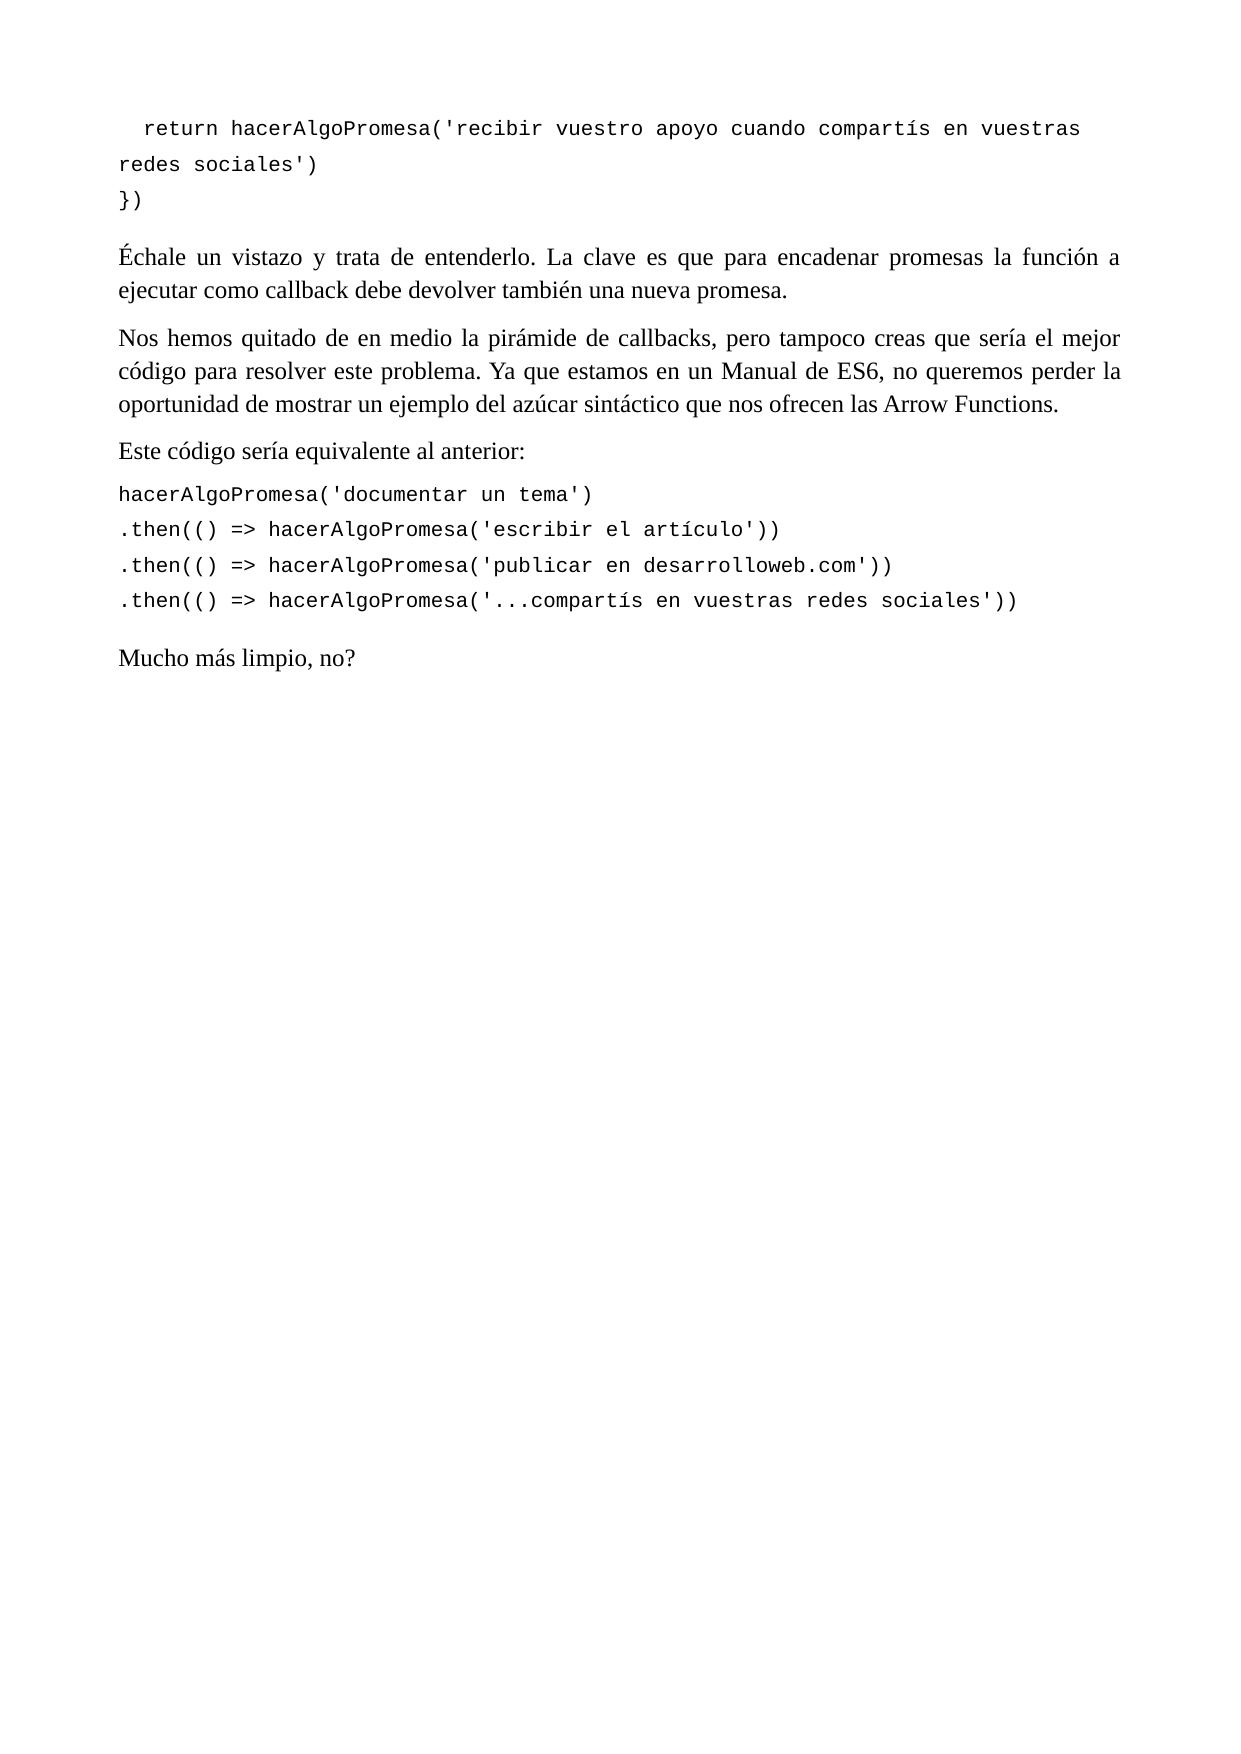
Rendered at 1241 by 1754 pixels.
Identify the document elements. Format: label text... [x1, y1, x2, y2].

text Mucho más limpio, no? [118, 643, 1122, 672]
text Échale un vistazo y trata de entenderlo. La clave es que para encadenar promesas la función a ejecutar como callback debe devolver también una nueva promesa. [118, 242, 1122, 304]
text return hacerAlgoPromesa('recibir vuestro apoyo cuando compartís en vuestras redes sociales') [118, 118, 1122, 177]
text .then(() => hacerAlgoPromesa('publicar en desarrolloweb.com')) [118, 555, 1122, 578]
text .then(() => hacerAlgoPromesa('escribir el artículo')) [118, 519, 1122, 543]
text Este código sería equivalente al anterior: [118, 436, 1122, 465]
text .then(() => hacerAlgoPromesa('...compartís en vuestras redes sociales')) [118, 590, 1122, 614]
text }) [118, 189, 1122, 213]
text Nos hemos quitado de en medio la pirámide de callbacks, pero tampoco creas que sería el mejor código para resolver este problema. Ya que estamos en un Manual de ES6, no queremos perder la oportunidad de mostrar un ejemplo del azúcar sintáctico que nos ofrecen las Arrow Functions. [118, 323, 1122, 417]
text hacerAlgoPromesa('documentar un tema') [118, 484, 1122, 508]
